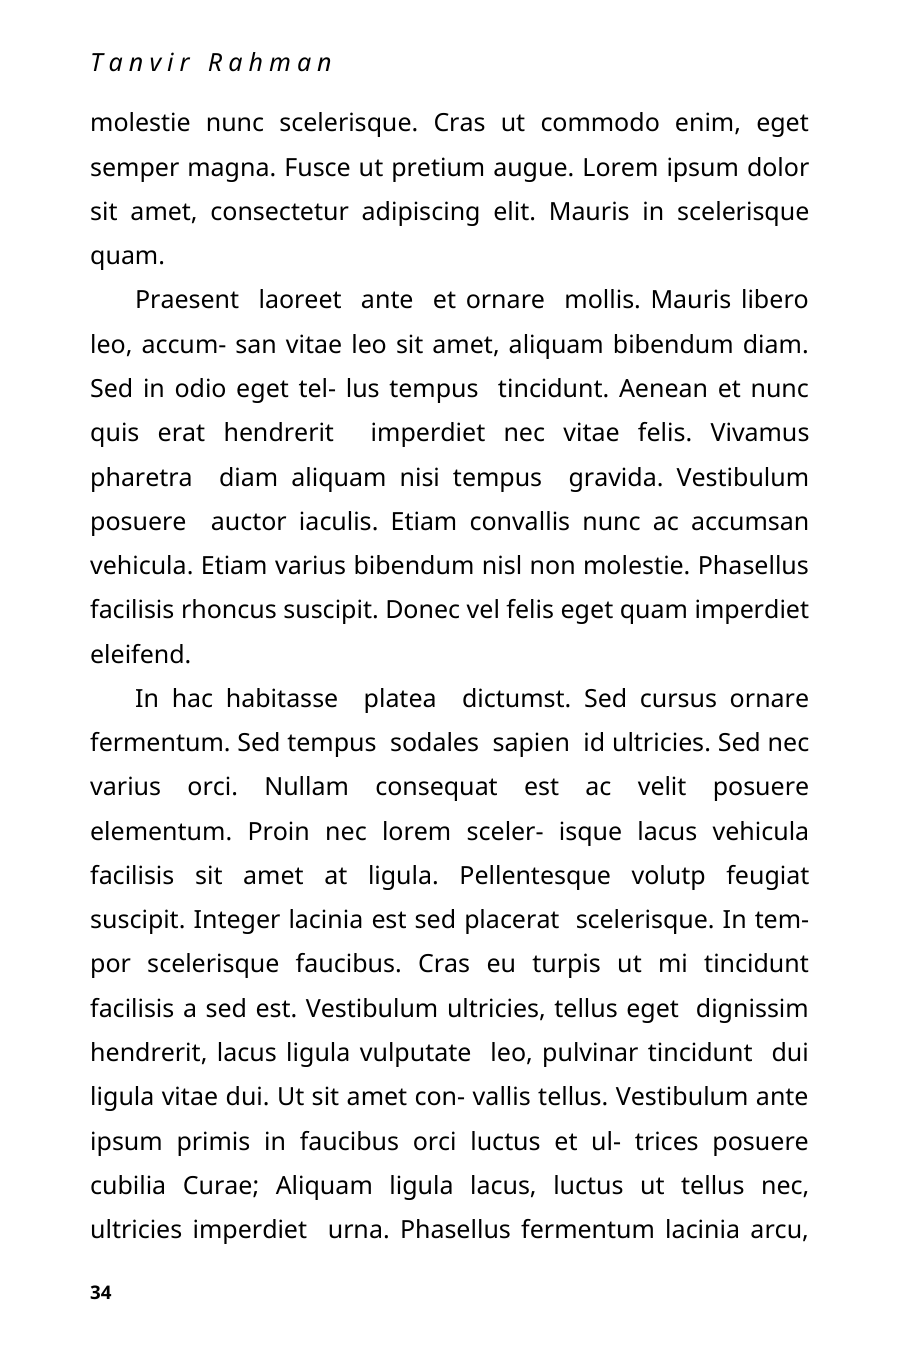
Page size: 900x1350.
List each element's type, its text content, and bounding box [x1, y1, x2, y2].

text molestie nunc scelerisque. Cras ut commodo enim, eget semper magna. Fusce ut pretium augue. Lorem ipsum dolor sit amet, consectetur adipiscing elit. Mauris in scelerisque quam. [90, 105, 810, 272]
text In hac habitasse platea dictumst. Sed cursus ornare fermentum. Sed tempus sodales sapien id ultricies. Sed nec varius orci. Nullam consequat est ac velit posuere elementum. Proin nec lorem sceler- isque lacus vehicula facilisis sit amet at ligula. Pellentesque volutp feugiat suscipit. Integer lacinia est sed placerat scelerisque. In tem- por scelerisque faucibus. Cras eu turpis ut mi tincidunt facilisis a sed est. Vestibulum ultricies, tellus eget dignissim hendrerit, lacus ligula vulputate leo, pulvinar tincidunt dui ligula vitae dui. Ut sit amet con- vallis tellus. Vestibulum ante ipsum primis in faucibus orci luctus et ul- trices posuere cubilia Curae; Aliquam ligula lacus, luctus ut tellus nec, ultricies imperdiet urna. Phasellus fermentum lacinia arcu, [90, 681, 810, 1246]
text Praesent laoreet ante et ornare mollis. Mauris libero leo, accum- san vitae leo sit amet, aliquam bibendum diam. Sed in odio eget tel- lus tempus tincidunt. Aenean et nunc quis erat hendrerit imperdiet nec vitae felis. Vivamus pharetra diam aliquam nisi tempus gravida. Vestibulum posuere auctor iaculis. Etiam convallis nunc ac accumsan vehicula. Etiam varius bibendum nisl non molestie. Phasellus facilisis rhoncus suscipit. Donec vel felis eget quam imperdiet eleifend. [90, 282, 810, 670]
